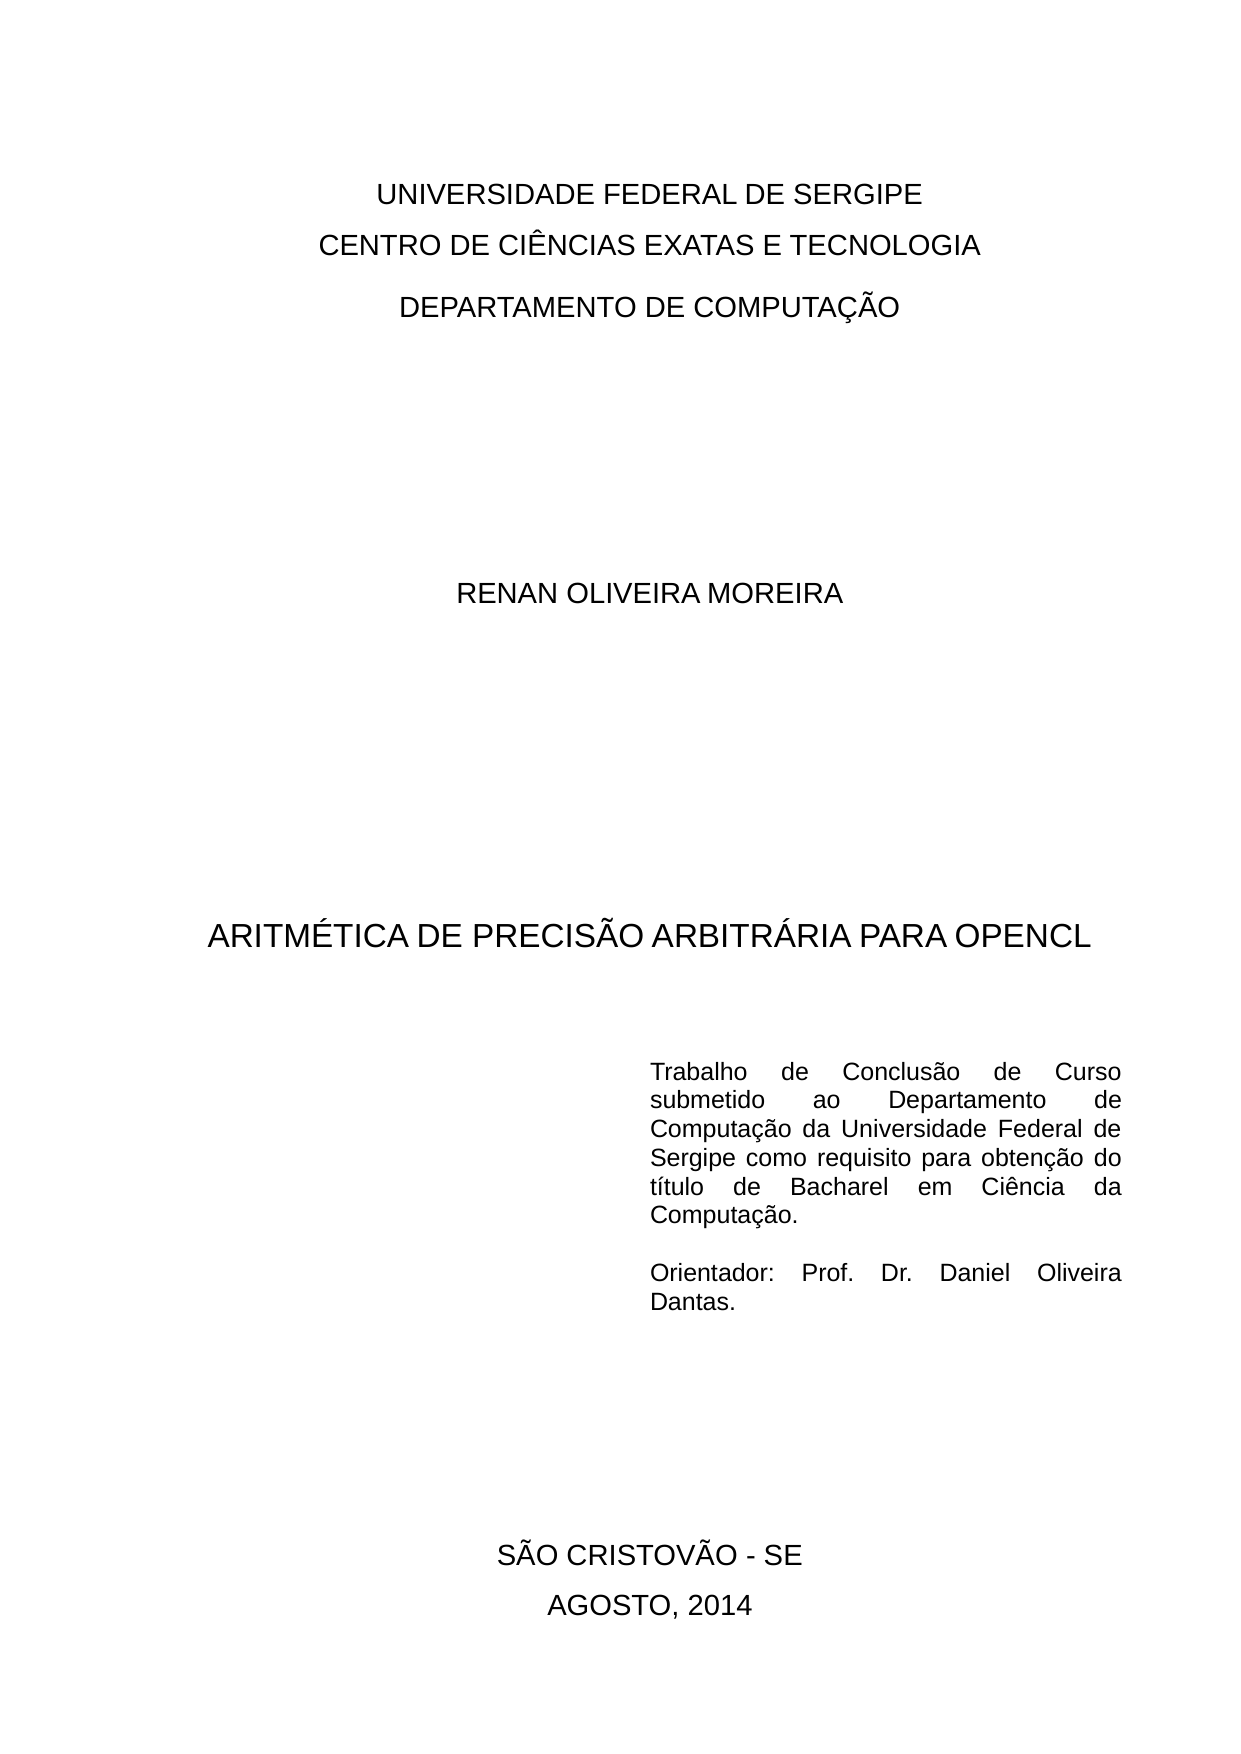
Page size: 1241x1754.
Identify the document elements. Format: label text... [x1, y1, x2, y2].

text Orientador: Prof. Dr. Daniel Oliveira Dantas. [650, 1258, 1122, 1316]
text SÃO CRISTOVÃO - SE [177, 1538, 1122, 1572]
text ARITMÉTICA DE PRECISÃO ARBITRÁRIA PARA OPENCL [177, 917, 1122, 955]
text DEPARTAMENTO DE COMPUTAÇÃO [177, 290, 1122, 324]
text RENAN OLIVEIRA MOREIRA [177, 576, 1122, 609]
text AGOSTO, 2014 [177, 1588, 1122, 1622]
text CENTRO DE CIÊNCIAS EXATAS E TECNOLOGIA [177, 227, 1122, 261]
text Trabalho de Conclusão de Curso submetido ao Departamento de Computação da Universidade Federal de Sergipe como requisito para obtenção do título de Bacharel em Ciência da Computação. [650, 1057, 1122, 1229]
text UNIVERSIDADE FEDERAL DE SERGIPE [177, 177, 1122, 211]
